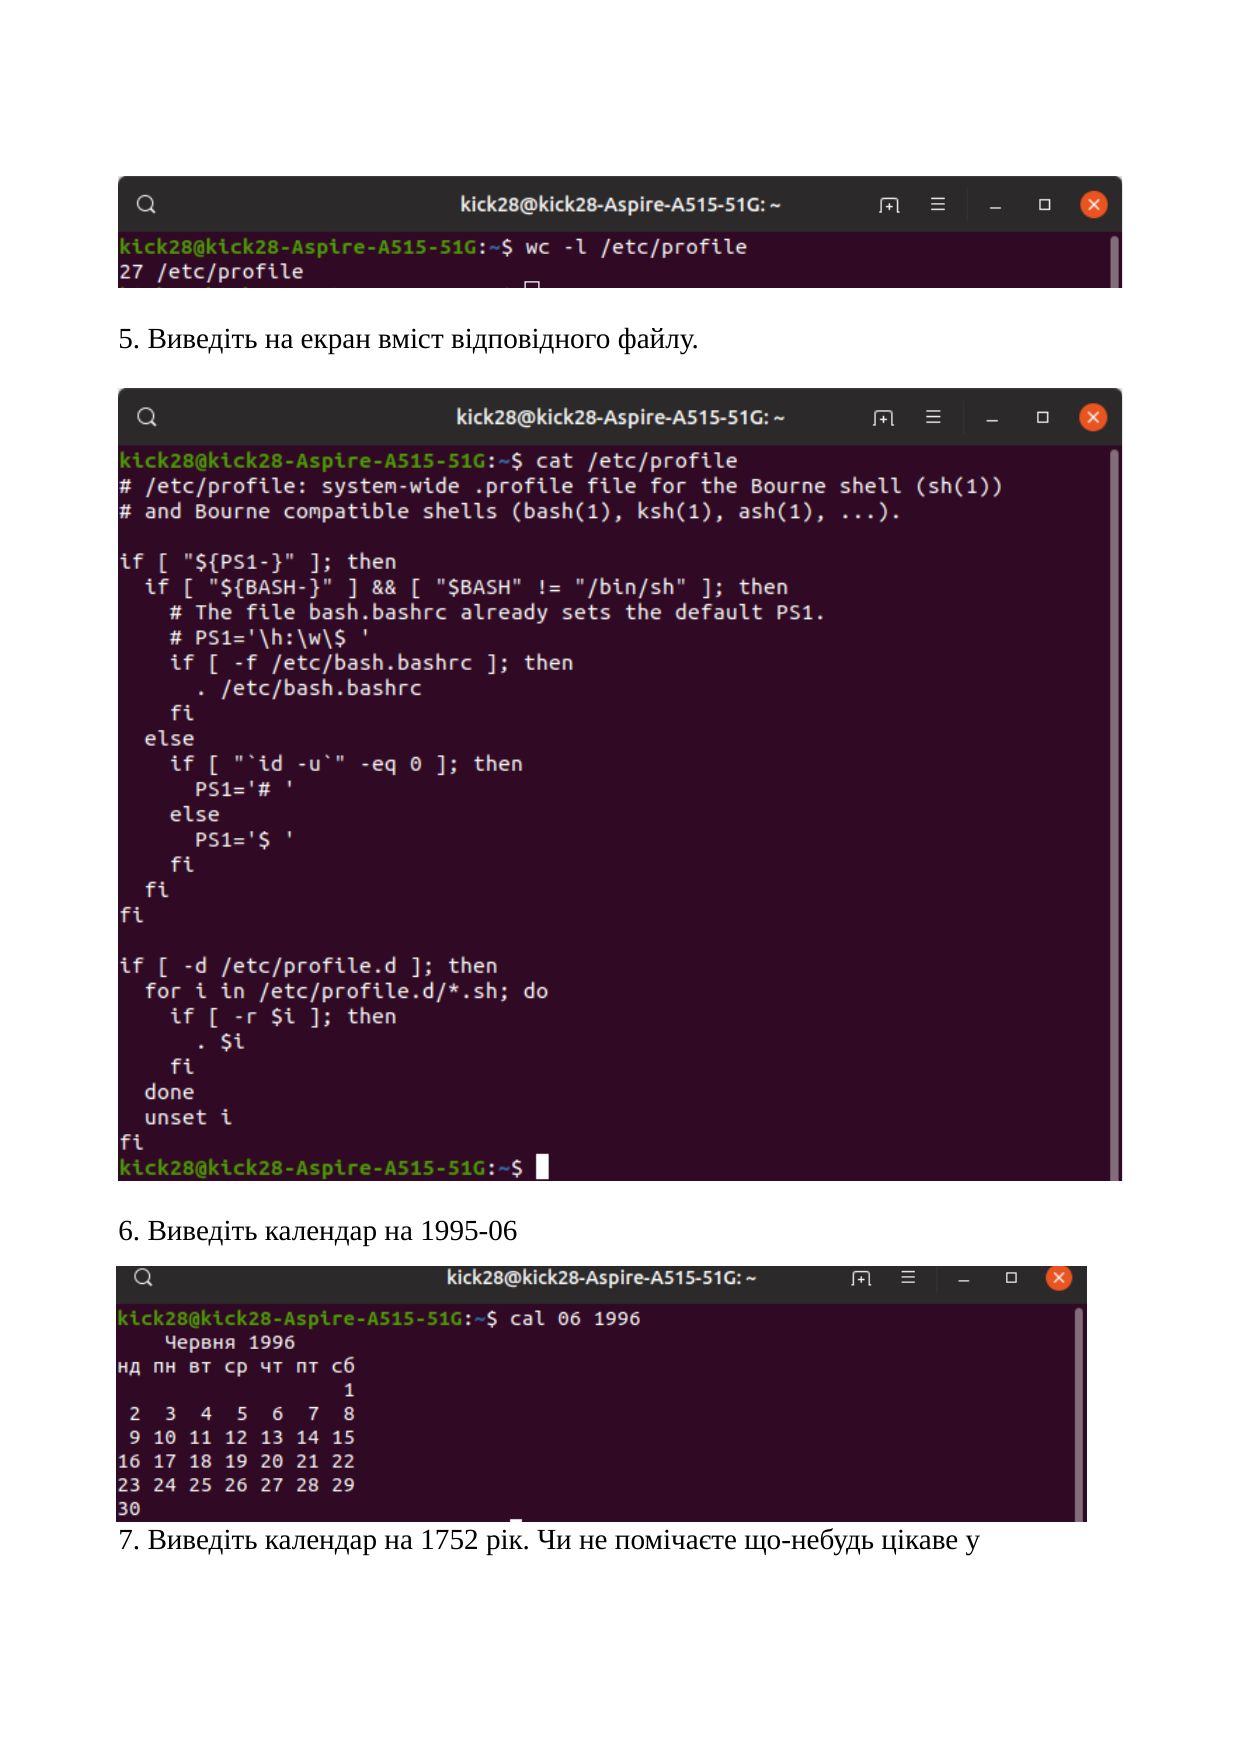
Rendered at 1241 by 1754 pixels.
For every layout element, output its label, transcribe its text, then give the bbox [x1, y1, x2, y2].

text 5. Виведіть на екран вміст відповідного файлу. [118, 321, 1122, 354]
text 6. Виведіть календар на 1995-06 [118, 1213, 1122, 1247]
picture [118, 176, 1123, 288]
picture [118, 388, 1123, 1181]
picture [116, 1266, 1087, 1522]
text 7. Виведіть календар на 1752 рік. Чи не помічаєте що-небудь цікаве у [118, 1247, 1122, 1555]
